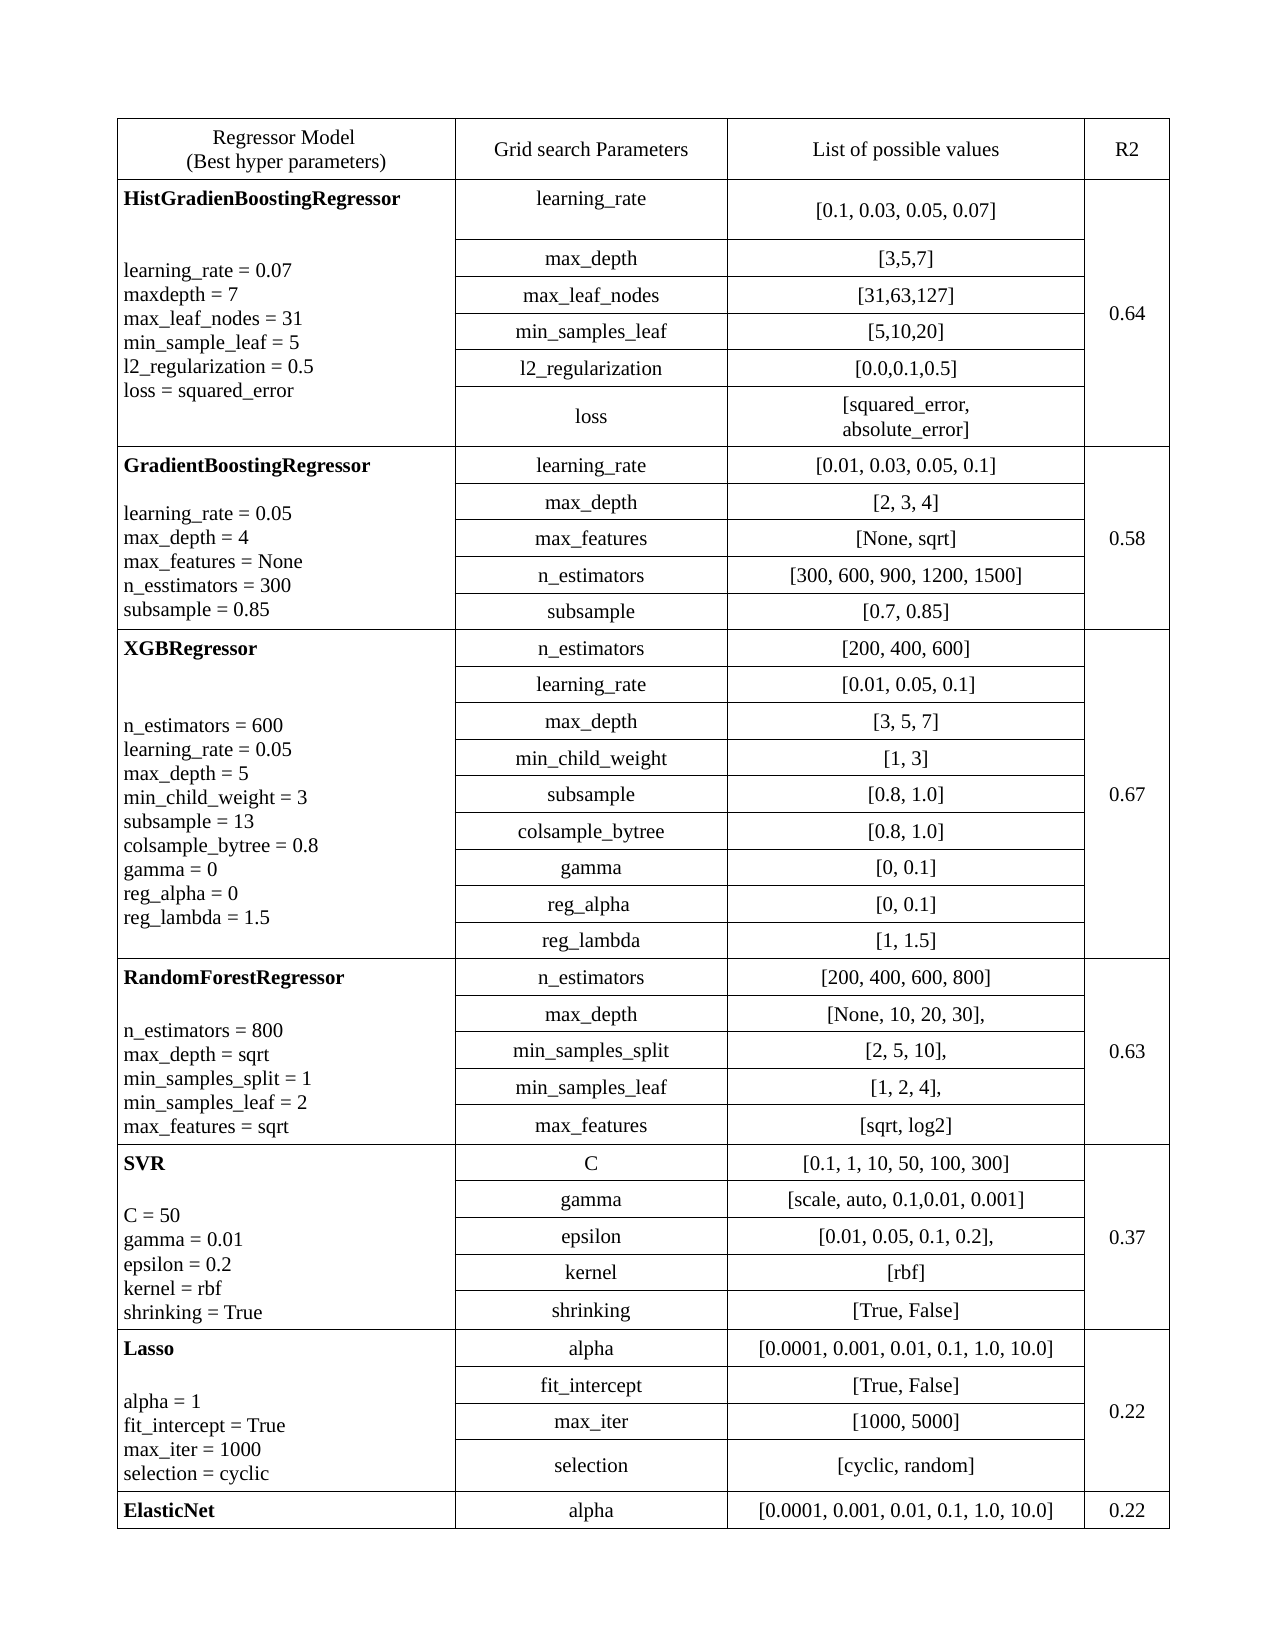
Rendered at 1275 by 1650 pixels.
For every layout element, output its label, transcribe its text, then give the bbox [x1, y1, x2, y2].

table_cell [2, 5, 10], [728, 1032, 1084, 1068]
table_cell 0.22 [1085, 1330, 1169, 1491]
table_cell [0.1, 1, 10, 50, 100, 300] [728, 1145, 1084, 1180]
table_cell [None, sqrt] [728, 520, 1084, 556]
table_cell [0.01, 0.05, 0.1, 0.2], [728, 1218, 1084, 1253]
table_cell min_samples_leaf [456, 314, 727, 349]
table_cell 0.37 [1085, 1145, 1169, 1329]
table_cell [0.0001, 0.001, 0.01, 0.1, 1.0, 10.0] [728, 1330, 1084, 1366]
table_cell [1000, 5000] [728, 1404, 1084, 1439]
table_cell n_estimators [456, 557, 727, 592]
table_cell learning_rate [456, 447, 727, 483]
table_cell [300, 600, 900, 1200, 1500] [728, 557, 1084, 592]
table_cell min_child_weight [456, 740, 727, 775]
table_cell [0.01, 0.03, 0.05, 0.1] [728, 447, 1084, 483]
table_cell learning_rate [456, 667, 727, 702]
table_cell shrinking [456, 1291, 727, 1329]
table_cell [200, 400, 600, 800] [728, 959, 1084, 995]
table_cell subsample [456, 776, 727, 812]
table_cell fit_intercept [456, 1367, 727, 1402]
table_cell alpha [456, 1330, 727, 1366]
table_cell n_estimators [456, 959, 727, 995]
table_cell max_depth [456, 484, 727, 519]
table_cell ElasticNet [118, 1492, 455, 1527]
table_cell [True, False] [728, 1367, 1084, 1402]
table_header Regressor Model (Best hyper parameters) [118, 119, 455, 179]
table_cell [1, 1.5] [728, 923, 1084, 958]
table_cell alpha [456, 1492, 727, 1527]
table_cell RandomForestRegressor n_estimators = 800 max_depth = sqrt min_samples_split = 1 min_samples_leaf = 2 max_features = sqrt [118, 959, 455, 1144]
table_cell Lasso alpha = 1 fit_intercept = True max_iter = 1000 selection = cyclic [118, 1330, 455, 1491]
table_cell 0.63 [1085, 959, 1169, 1144]
table_cell [0.8, 1.0] [728, 813, 1084, 848]
table_cell gamma [456, 850, 727, 885]
table_cell selection [456, 1440, 727, 1491]
table_cell [3, 5, 7] [728, 703, 1084, 739]
table_cell [rbf] [728, 1255, 1084, 1290]
table_cell 0.58 [1085, 447, 1169, 629]
table_cell gamma [456, 1181, 727, 1217]
table_cell [0, 0.1] [728, 850, 1084, 885]
table_cell 0.64 [1085, 180, 1169, 446]
table_cell [0.0001, 0.001, 0.01, 0.1, 1.0, 10.0] [728, 1492, 1084, 1527]
table_cell 0.22 [1085, 1492, 1169, 1527]
table_cell epsilon [456, 1218, 727, 1253]
table_cell n_estimators [456, 630, 727, 666]
table_cell l2_regularization [456, 350, 727, 386]
table_header R2 [1085, 119, 1169, 179]
table_cell SVR C = 50 gamma = 0.01 epsilon = 0.2 kernel = rbf shrinking = True [118, 1145, 455, 1329]
table_cell [0.7, 0.85] [728, 594, 1084, 629]
table_cell reg_alpha [456, 886, 727, 922]
table_cell max_depth [456, 703, 727, 739]
table_cell learning_rate [456, 180, 727, 239]
table_cell GradientBoostingRegressor learning_rate = 0.05 max_depth = 4 max_features = None n_esstimators = 300 subsample = 0.85 [118, 447, 455, 629]
table_cell HistGradienBoostingRegressor learning_rate = 0.07 maxdepth = 7 max_leaf_nodes = 31 min_sample_leaf = 5 l2_regularization = 0.5 loss = squared_error [118, 180, 455, 446]
table_cell min_samples_split [456, 1032, 727, 1068]
table_cell [squared_error, absolute_error] [728, 387, 1084, 446]
table_cell [scale, auto, 0.1,0.01, 0.001] [728, 1181, 1084, 1217]
table_cell max_iter [456, 1404, 727, 1439]
table_cell min_samples_leaf [456, 1069, 727, 1104]
table_cell [True, False] [728, 1291, 1084, 1329]
table_header Grid search Parameters [456, 119, 727, 179]
table_cell [1, 2, 4], [728, 1069, 1084, 1104]
table_cell loss [456, 387, 727, 446]
table_cell XGBRegressor n_estimators = 600 learning_rate = 0.05 max_depth = 5 min_child_weight = 3 subsample = 13 colsample_bytree = 0.8 gamma = 0 reg_alpha = 0 reg_lambda = 1.5 [118, 630, 455, 958]
table_cell [0.8, 1.0] [728, 776, 1084, 812]
table_cell [200, 400, 600] [728, 630, 1084, 666]
table_cell max_features [456, 1105, 727, 1144]
table_cell max_depth [456, 240, 727, 276]
table_cell [0.0,0.1,0.5] [728, 350, 1084, 386]
table_cell [0.01, 0.05, 0.1] [728, 667, 1084, 702]
table_cell [cyclic, random] [728, 1440, 1084, 1491]
table_cell [sqrt, log2] [728, 1105, 1084, 1144]
table_cell [5,10,20] [728, 314, 1084, 349]
table_cell 0.67 [1085, 630, 1169, 958]
table_cell subsample [456, 594, 727, 629]
table_cell kernel [456, 1255, 727, 1290]
table_cell [2, 3, 4] [728, 484, 1084, 519]
table_cell reg_lambda [456, 923, 727, 958]
table_cell [0, 0.1] [728, 886, 1084, 922]
table_cell [None, 10, 20, 30], [728, 996, 1084, 1031]
table_cell colsample_bytree [456, 813, 727, 848]
table_cell [31,63,127] [728, 277, 1084, 312]
table_cell [3,5,7] [728, 240, 1084, 276]
table_cell max_depth [456, 996, 727, 1031]
table_cell C [456, 1145, 727, 1180]
table_cell max_features [456, 520, 727, 556]
table_cell [0.1, 0.03, 0.05, 0.07] [728, 180, 1084, 239]
table_cell [1, 3] [728, 740, 1084, 775]
table_cell max_leaf_nodes [456, 277, 727, 312]
table_header List of possible values [728, 119, 1084, 179]
